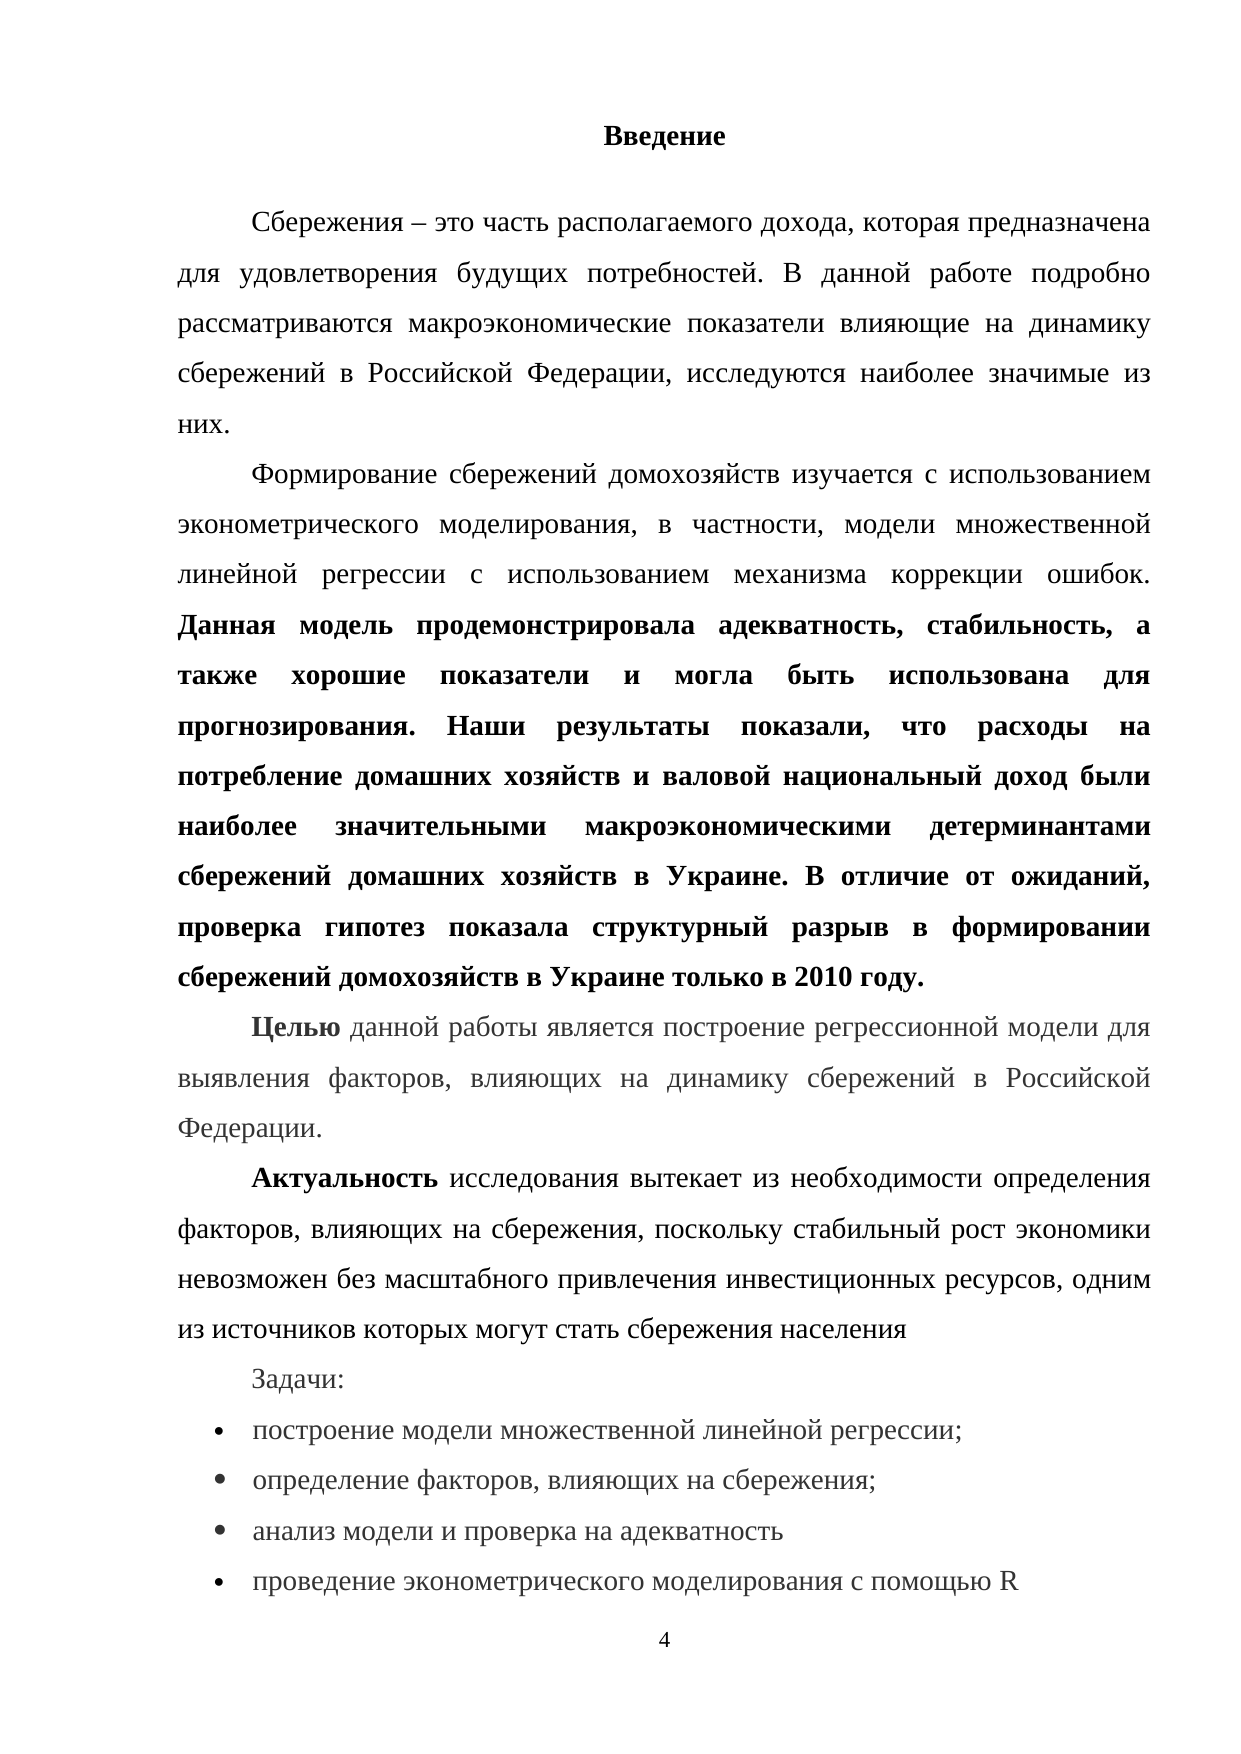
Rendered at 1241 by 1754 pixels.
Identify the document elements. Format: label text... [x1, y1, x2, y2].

list анализ модели и проверка на адекватность [215, 1513, 1152, 1546]
list определение факторов, влияющих на сбережения; [215, 1462, 1152, 1496]
text Введение [177, 118, 1152, 152]
text Актуальность исследования вытекает из необходимости определения факторов, влияющих на сбережения, поскольку стабильный рост экономики невозможен без масштабного привлечения инвестиционных ресурсов, одним из источников которых могут стать сбережения населения [177, 1160, 1152, 1345]
text Задачи: [177, 1362, 1152, 1395]
text Формирование сбережений домохозяйств изучается с использованием эконометрического моделирования, в частности, модели множественной линейной регрессии с использованием механизма коррекции ошибок. Данная модель продемонстрировала адекватность, стабильность, а также хорошие показатели и могла быть использована для прогнозирования. Наши результаты показали, что расходы на потребление домашних хозяйств и валовой национальный доход были наиболее значительными макроэкономическими детерминантами сбережений домашних хозяйств в Украине. В отличие от ожиданий, проверка гипотез показала структурный разрыв в формировании сбережений домохозяйств в Украине только в 2010 году. [177, 456, 1152, 993]
text Сбережения – это часть располагаемого дохода, которая предназначена для удовлетворения будущих потребностей. В данной работе подробно рассматриваются макроэкономические показатели влияющие на динамику сбережений в Российской Федерации, исследуются наиболее значимые из них. [177, 204, 1152, 439]
text Целью данной работы является построение регрессионной модели для выявления факторов, влияющих на динамику сбережений в Российской Федерации. [177, 1009, 1152, 1144]
list проведение эконометрического моделирования с помощью R [215, 1563, 1152, 1597]
list построение модели множественной линейной регрессии; [215, 1412, 1152, 1446]
